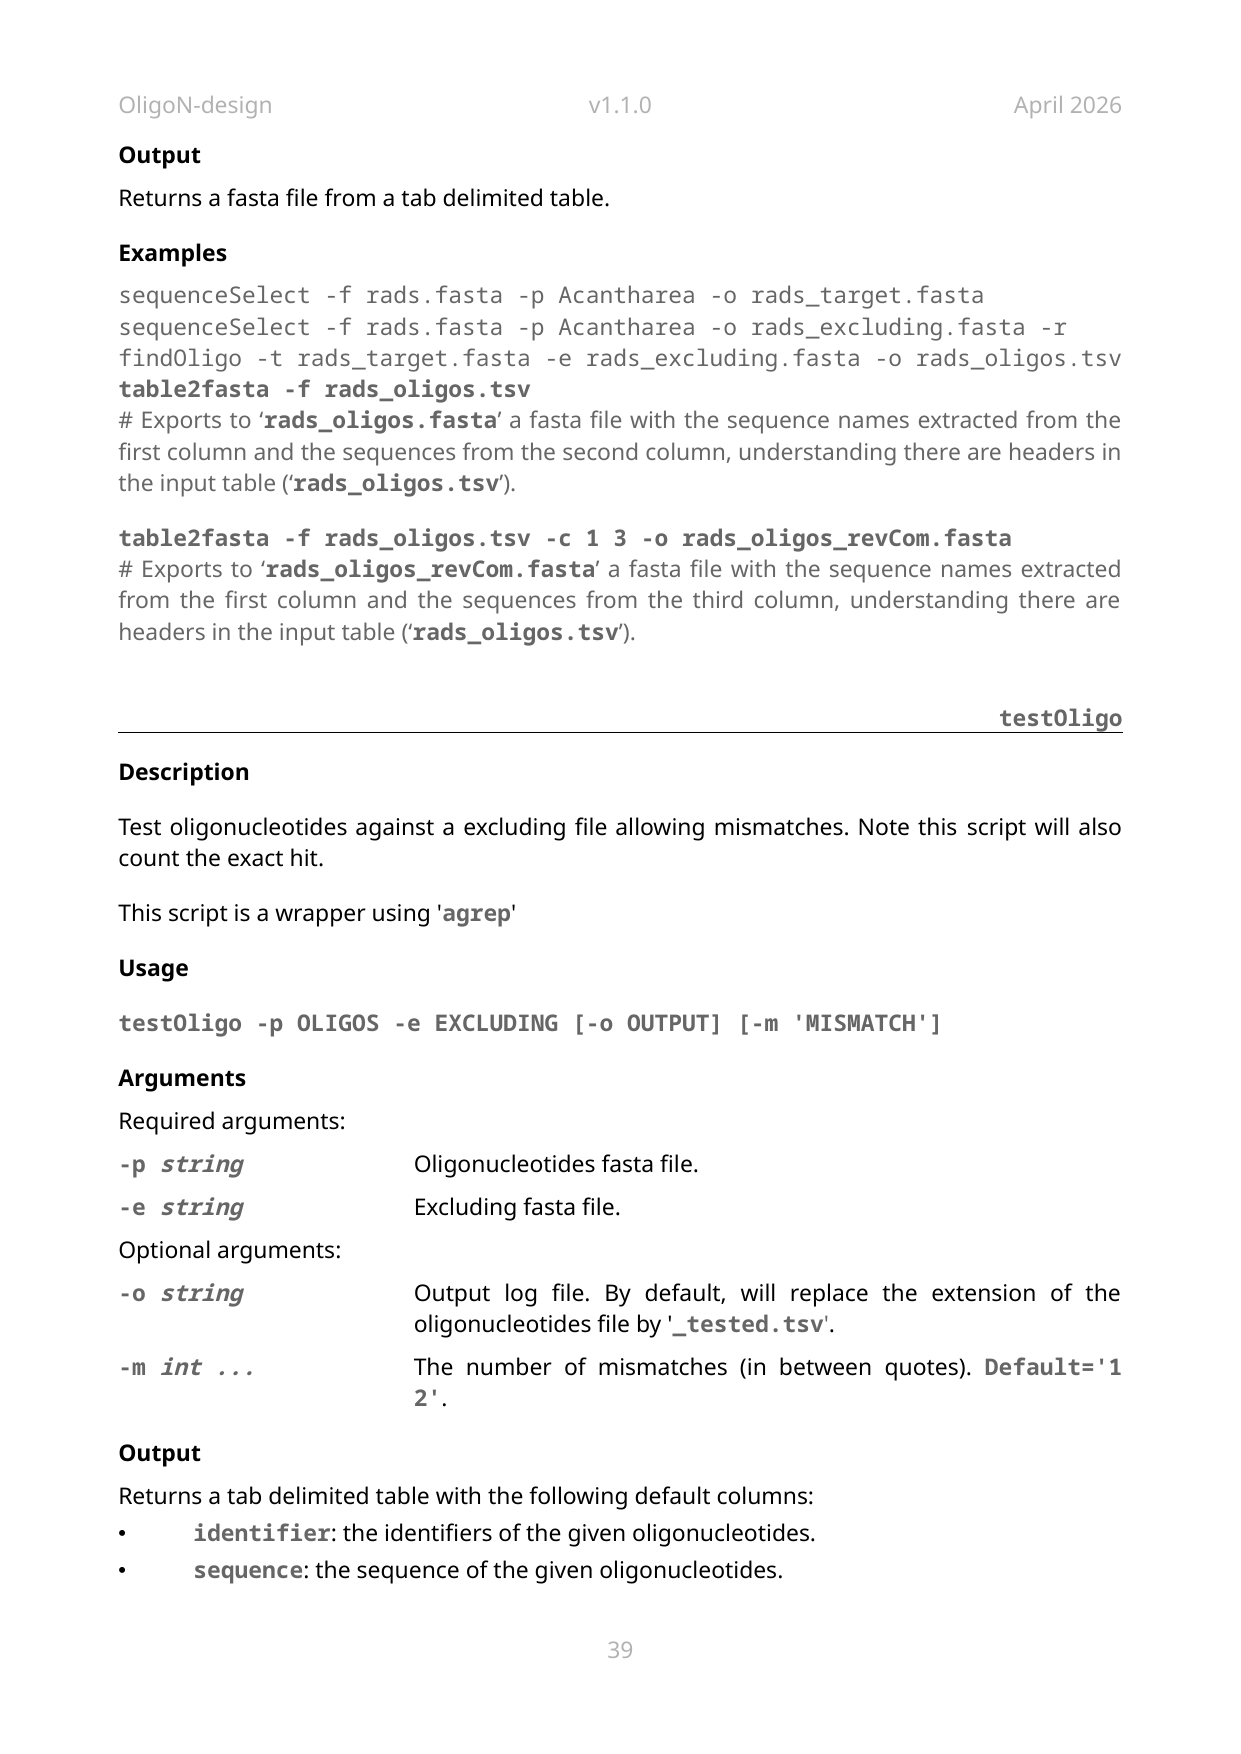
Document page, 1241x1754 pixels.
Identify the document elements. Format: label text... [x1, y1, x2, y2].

text Description [118, 756, 1122, 788]
text Test oligonucleotides against a excluding file allowing mismatches. Note this script will also count the exact hit. [118, 811, 1122, 874]
text # Exports to ‘rads_oligos.fasta’ a fasta file with the sequence names extracted from the first column and the sequences from the second column, understanding there are headers in the input table (‘rads_oligos.tsv’). [118, 404, 1122, 498]
text # Exports to ‘rads_oligos_revCom.fasta’ a fasta file with the sequence names extracted from the first column and the sequences from the third column, understanding there are headers in the input table (‘rads_oligos.tsv’). [118, 553, 1122, 647]
text -o string Output log file. By default, will replace the extension of the oligonucleotides file by '_tested.tsv'. [118, 1277, 1122, 1339]
text Optional arguments: [118, 1234, 1122, 1265]
text testOligo -p OLIGOS -e EXCLUDING [-o OUTPUT] [-m 'MISMATCH'] [118, 1007, 1122, 1038]
text Returns a tab delimited table with the following default columns: [118, 1480, 1122, 1511]
text table2fasta -f rads_oligos.tsv -c 1 3 -o rads_oligos_revCom.fasta [118, 522, 1122, 553]
text -m int ... The number of mismatches (in between quotes). Default='1 2'. [118, 1351, 1122, 1413]
text Output [118, 1437, 1122, 1468]
text Usage [118, 952, 1122, 983]
text Required arguments: [118, 1104, 1122, 1136]
text -e string Excluding fasta file. [118, 1191, 1122, 1222]
text sequenceSelect -f rads.fasta -p Acantharea -o rads_target.fasta [118, 279, 1122, 311]
text -p string Oligonucleotides fasta file. [118, 1148, 1122, 1179]
list sequence: the sequence of the given oligonucleotides. [118, 1554, 1122, 1586]
text sequenceSelect -f rads.fasta -p Acantharea -o rads_excluding.fasta -r [118, 311, 1122, 342]
text Arguments [118, 1062, 1122, 1093]
text testOligo [118, 702, 1122, 732]
text findOligo -t rads_target.fasta -e rads_excluding.fasta -o rads_oligos.tsv [118, 342, 1122, 373]
text This script is a wrapper using 'agrep' [118, 897, 1122, 928]
text Examples [118, 236, 1122, 268]
text table2fasta -f rads_oligos.tsv [118, 373, 1122, 404]
text Output [118, 139, 1122, 170]
list identifier: the identifiers of the given oligonucleotides. [118, 1517, 1122, 1548]
text Returns a fasta file from a tab delimited table. [118, 182, 1122, 213]
